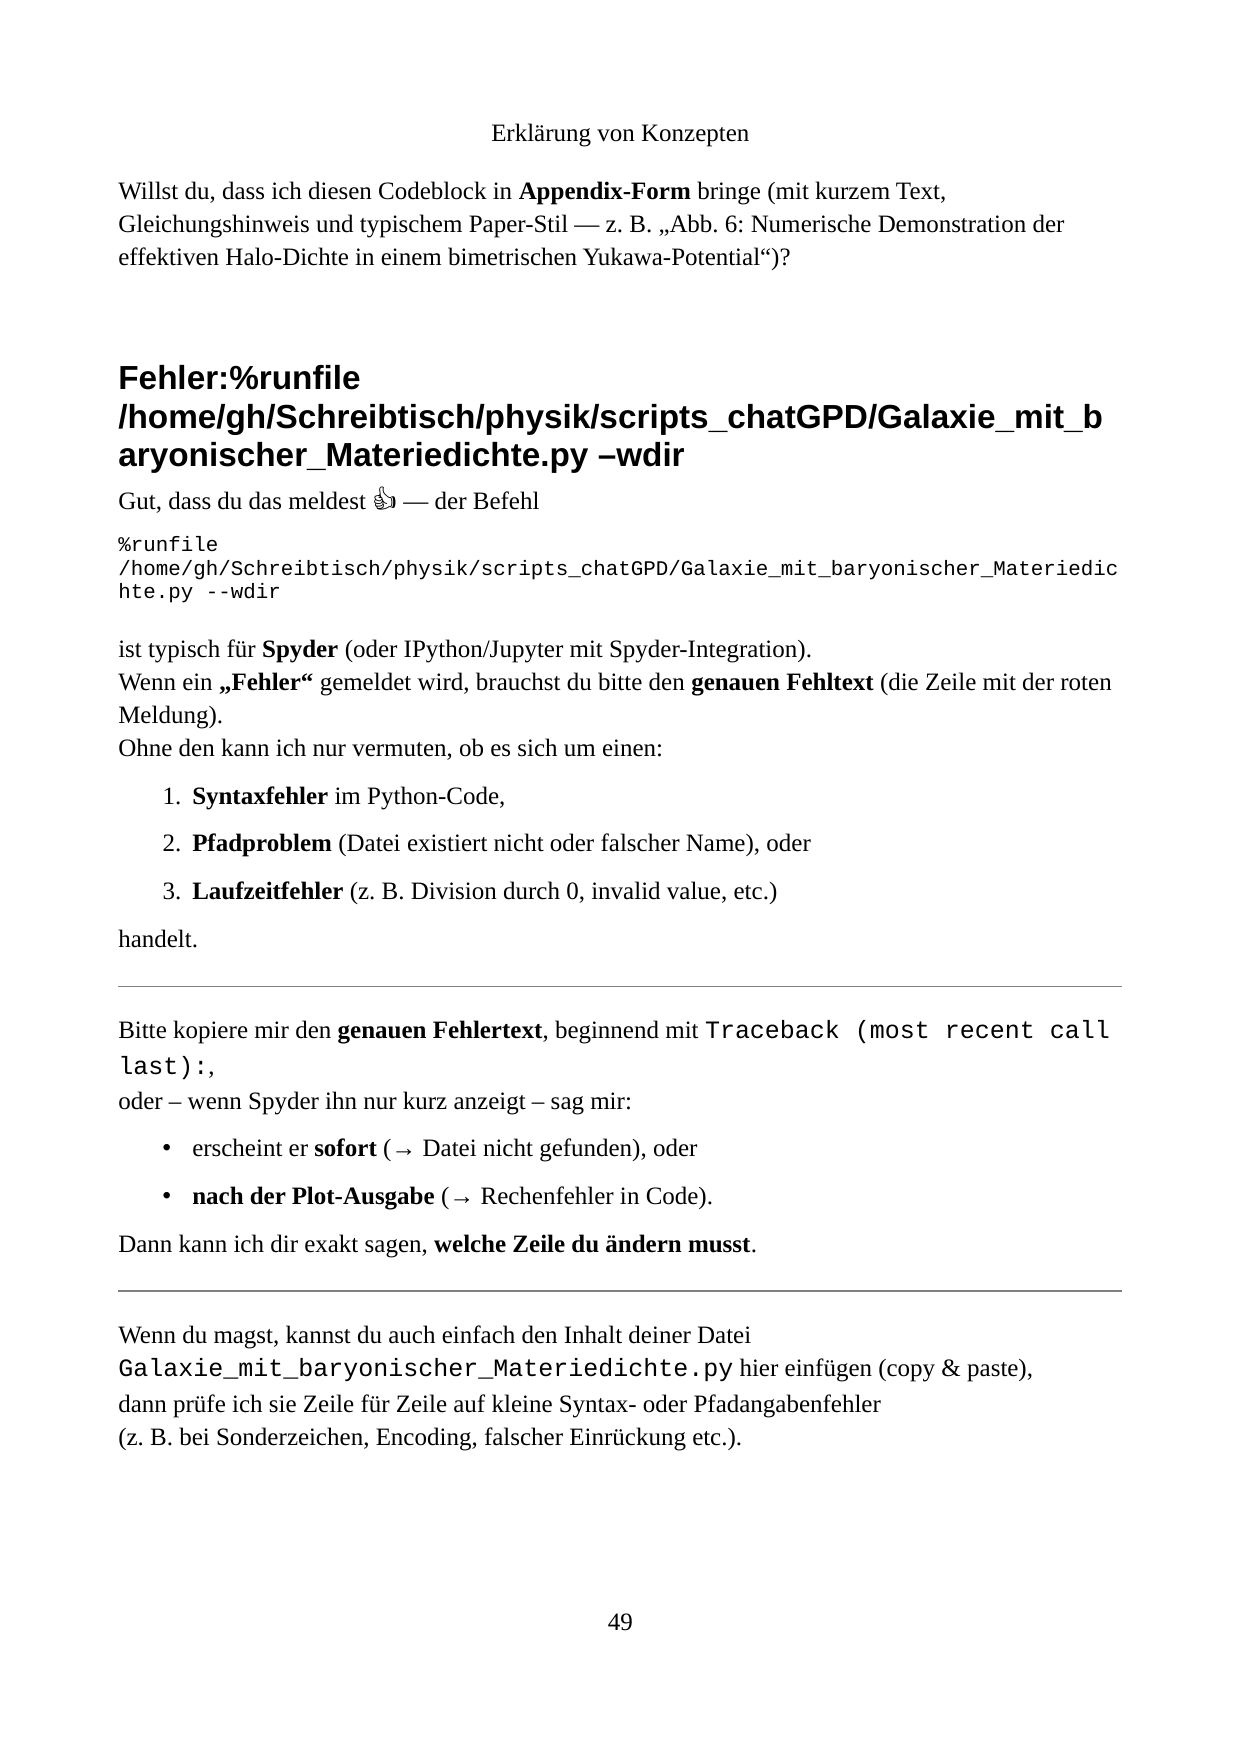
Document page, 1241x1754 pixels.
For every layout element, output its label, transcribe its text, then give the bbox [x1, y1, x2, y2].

text Willst du, dass ich diesen Codeblock in Appendix-Form bringe (mit kurzem Text, Gleichungshinweis und typischem Paper-Stil — z. B. „Abb. 6: Numerische Demonstration der effektiven Halo-Dichte in einem bimetrischen Yukawa-Potential“)? [118, 176, 1122, 271]
text Wenn du magst, kannst du auch einfach den Inhalt deiner Datei Galaxie_mit_baryonischer_Materiedichte.py hier einfügen (copy & paste), dann prüfe ich sie Zeile für Zeile auf kleine Syntax- oder Pfadangabenfehler (z. B. bei Sonderzeichen, Encoding, falscher Einrückung etc.). [118, 1321, 1122, 1450]
text Gut, dass du das meldest 👍 — der Befehl [118, 486, 1122, 515]
list nach der Plot-Ausgabe (→ Rechenfehler in Code). [162, 1181, 1122, 1210]
text %runfile /home/gh/Schreibtisch/physik/scripts_chatGPD/Galaxie_mit_baryonischer_Materiedichte.py --wdir [118, 534, 1122, 605]
list Syntaxfehler im Python-Code, [162, 781, 1122, 810]
text Bitte kopiere mir den genauen Fehlertext, beginnend mit Traceback (most recent call last):, oder – wenn Spyder ihn nur kurz anzeigt – sag mir: [118, 1016, 1122, 1114]
list Laufzeitfehler (z. B. Division durch 0, invalid value, etc.) [162, 876, 1122, 905]
list erscheint er sofort (→ Datei nicht gefunden), oder [162, 1133, 1122, 1162]
text handelt. [118, 924, 1122, 952]
text ist typisch für Spyder (oder IPython/Jupyter mit Spyder-Integration). Wenn ein „Fehler“ gemeldet wird, brauchst du bitte den genauen Fehltext (die Zeile mit der roten Meldung). Ohne den kann ich nur vermuten, ob es sich um einen: [118, 634, 1122, 762]
text Dann kann ich dir exakt sagen, welche Zeile du ändern musst. [118, 1229, 1122, 1257]
list Pfadproblem (Datei existiert nicht oder falscher Name), oder [162, 828, 1122, 857]
subtitle Fehler:%runfile /home/gh/Schreibtisch/physik/scripts_chatGPD/Galaxie_mit_baryonischer_Materiedichte.py –wdir [118, 358, 1122, 474]
